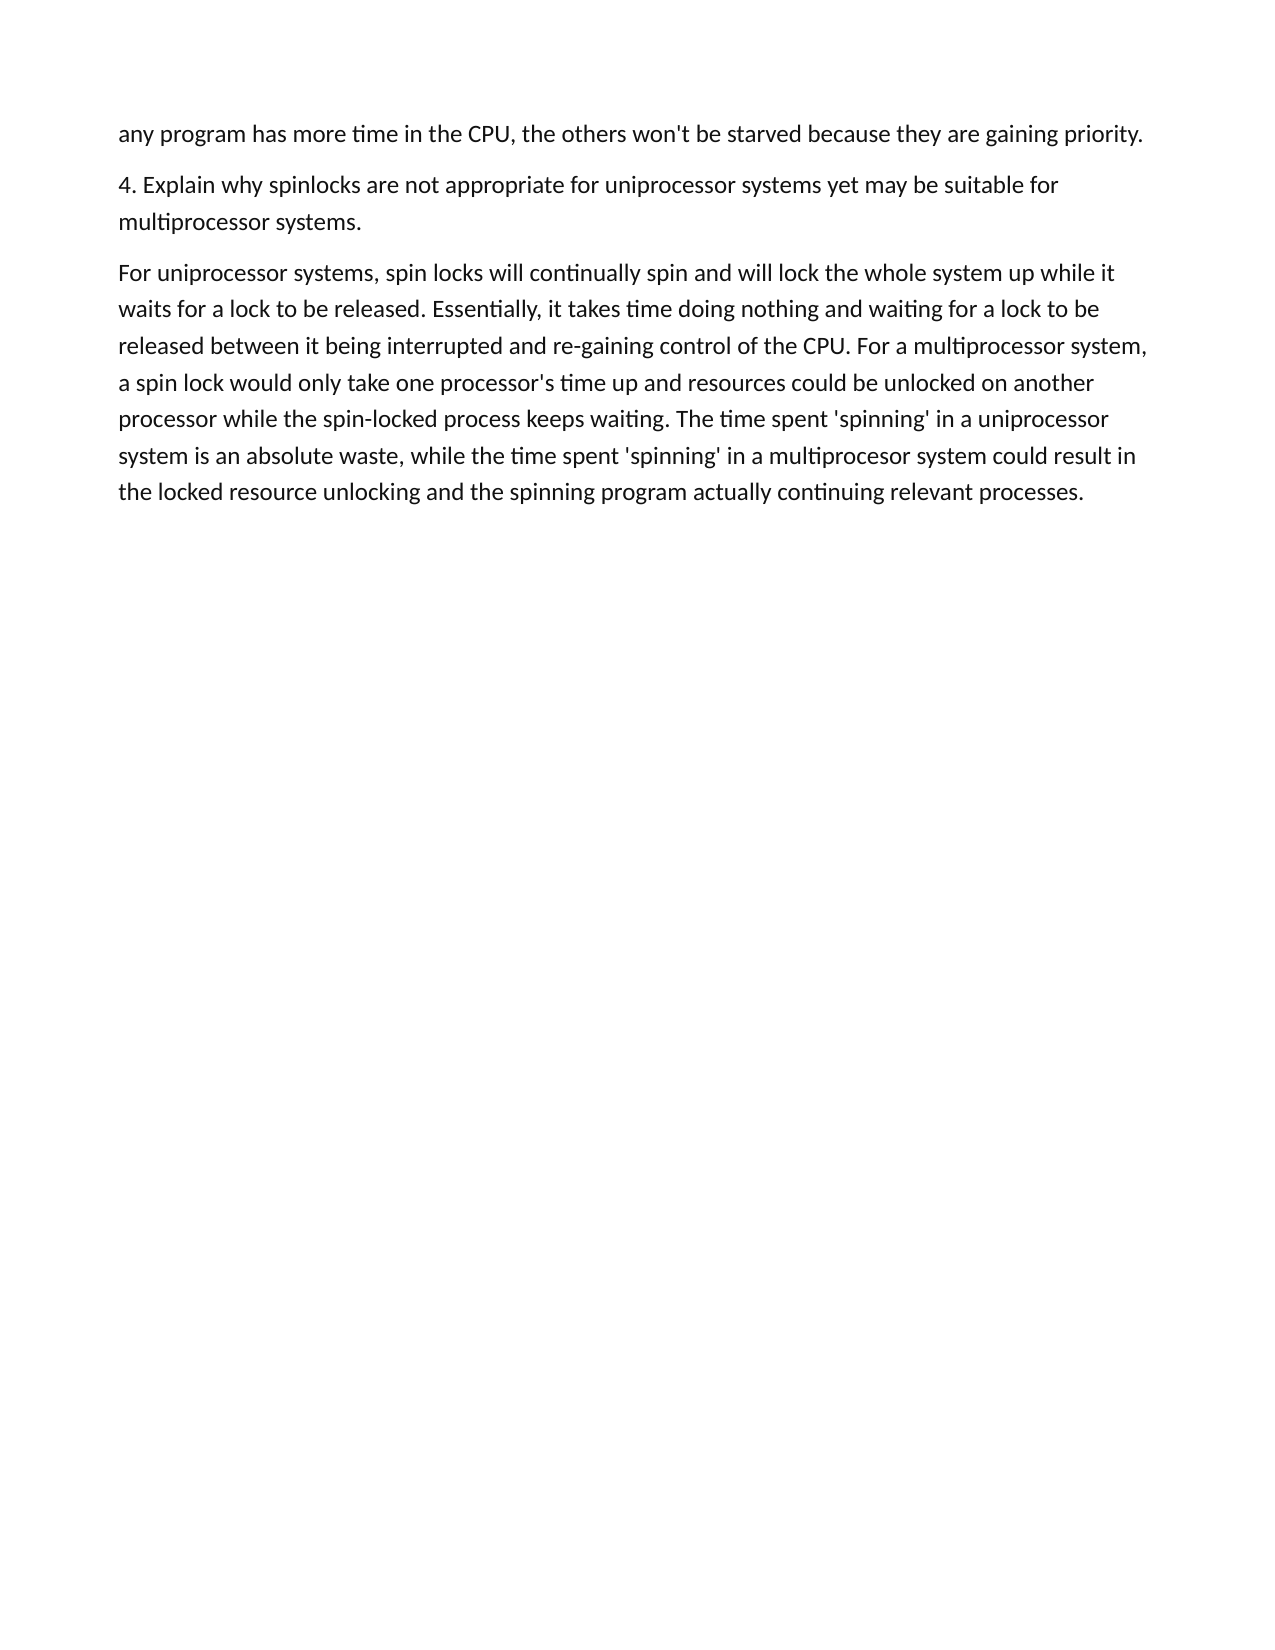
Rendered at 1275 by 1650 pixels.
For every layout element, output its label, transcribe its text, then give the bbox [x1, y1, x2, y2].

text 4. Explain why spinlocks are not appropriate for uniprocessor systems yet may be suitable for multiprocessor systems. [118, 169, 1157, 236]
text any program has more time in the CPU, the others won't be starved because they are gaining priority. [118, 118, 1157, 149]
text For uniprocessor systems, spin locks will continually spin and will lock the whole system up while it waits for a lock to be released. Essentially, it takes time doing nothing and waiting for a lock to be released between it being interrupted and re-gaining control of the CPU. For a multiprocessor system, a spin lock would only take one processor's time up and resources could be unlocked on another processor while the spin-locked process keeps waiting. The time spent 'spinning' in a uniprocessor system is an absolute waste, while the time spent 'spinning' in a multiprocesor system could result in the locked resource unlocking and the spinning program actually continuing relevant processes. [118, 257, 1157, 507]
